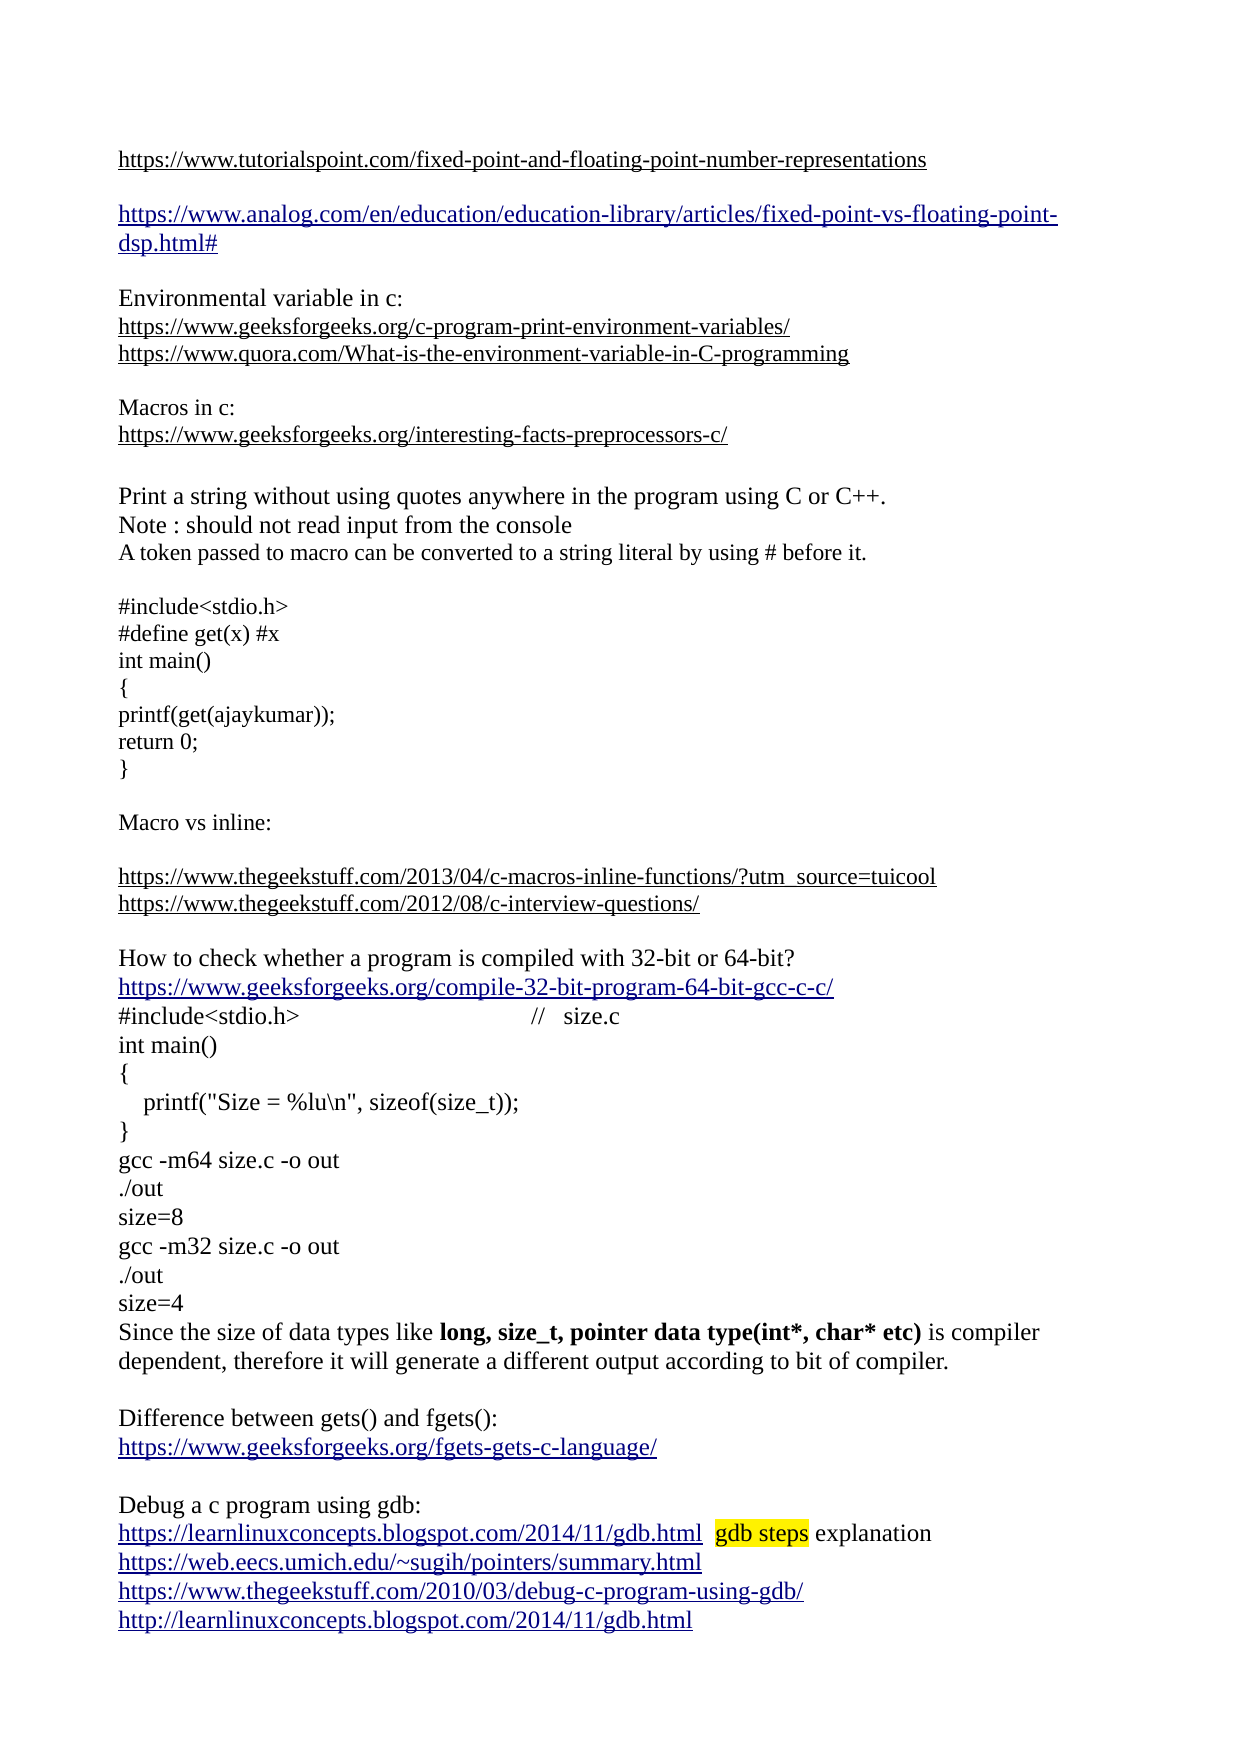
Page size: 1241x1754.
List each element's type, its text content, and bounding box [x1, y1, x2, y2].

text https://www.analog.com/en/education/education-library/articles/fixed-point-vs-floating-point-dsp.html# [118, 199, 1122, 257]
text size=8 [118, 1202, 1122, 1231]
text ./out [118, 1173, 1122, 1202]
text https://www.thegeekstuff.com/2010/03/debug-c-program-using-gdb/ [118, 1576, 1122, 1605]
text #include<stdio.h> // size.c [118, 1001, 1122, 1030]
text A token passed to macro can be converted to a string literal by using # before it. [118, 539, 1122, 566]
text { [118, 1058, 1122, 1087]
text printf("Size = %lu\n", sizeof(size_t)); [118, 1087, 1122, 1116]
text How to check whether a program is compiled with 32-bit or 64-bit? [118, 943, 1122, 972]
text https://www.geeksforgeeks.org/c-program-print-environment-variables/ [118, 312, 1122, 339]
text } [118, 754, 1122, 782]
text return 0; [118, 728, 1122, 754]
text Macro vs inline: [118, 808, 1122, 836]
text https://www.quora.com/What-is-the-environment-variable-in-C-programming [118, 339, 1122, 366]
text https://web.eecs.umich.edu/~sugih/pointers/summary.html [118, 1547, 1122, 1576]
text int main() [118, 647, 1122, 674]
text Macros in c: [118, 393, 1122, 420]
text gcc -m64 size.c -o out [118, 1145, 1122, 1173]
text https://www.geeksforgeeks.org/fgets-gets-c-language/ [118, 1432, 1122, 1461]
text Environmental variable in c: [118, 283, 1122, 312]
text https://www.thegeekstuff.com/2013/04/c-macros-inline-functions/?utm_source=tuicool [118, 862, 1122, 889]
text http://learnlinuxconcepts.blogspot.com/2014/11/gdb.html [118, 1605, 1122, 1633]
text https://www.geeksforgeeks.org/interesting-facts-preprocessors-c/ [118, 420, 1122, 447]
text ./out [118, 1260, 1122, 1288]
text #define get(x) #x [118, 620, 1122, 647]
text https://learnlinuxconcepts.blogspot.com/2014/11/gdb.html gdb steps explanation [118, 1518, 1122, 1547]
text Print a string without using quotes anywhere in the program using C or C++. Note : should not read input from the console [118, 481, 1122, 539]
text gcc -m32 size.c -o out [118, 1231, 1122, 1260]
text int main() [118, 1030, 1122, 1058]
text #include<stdio.h> [118, 593, 1122, 620]
text { [118, 674, 1122, 701]
text size=4 [118, 1288, 1122, 1317]
text https://www.tutorialspoint.com/fixed-point-and-floating-point-number-representations [118, 145, 1122, 172]
text Since the size of data types like long, size_t, pointer data type(int*, char* etc) is compiler dependent, therefore it will generate a different output according to bit of compiler. [118, 1317, 1122, 1375]
text Debug a c program using gdb: [118, 1490, 1122, 1518]
text } [118, 1116, 1122, 1145]
text printf(get(ajaykumar)); [118, 701, 1122, 728]
text https://www.geeksforgeeks.org/compile-32-bit-program-64-bit-gcc-c-c/ [118, 972, 1122, 1001]
text https://www.thegeekstuff.com/2012/08/c-interview-questions/ [118, 889, 1122, 916]
text Difference between gets() and fgets(): [118, 1403, 1122, 1432]
